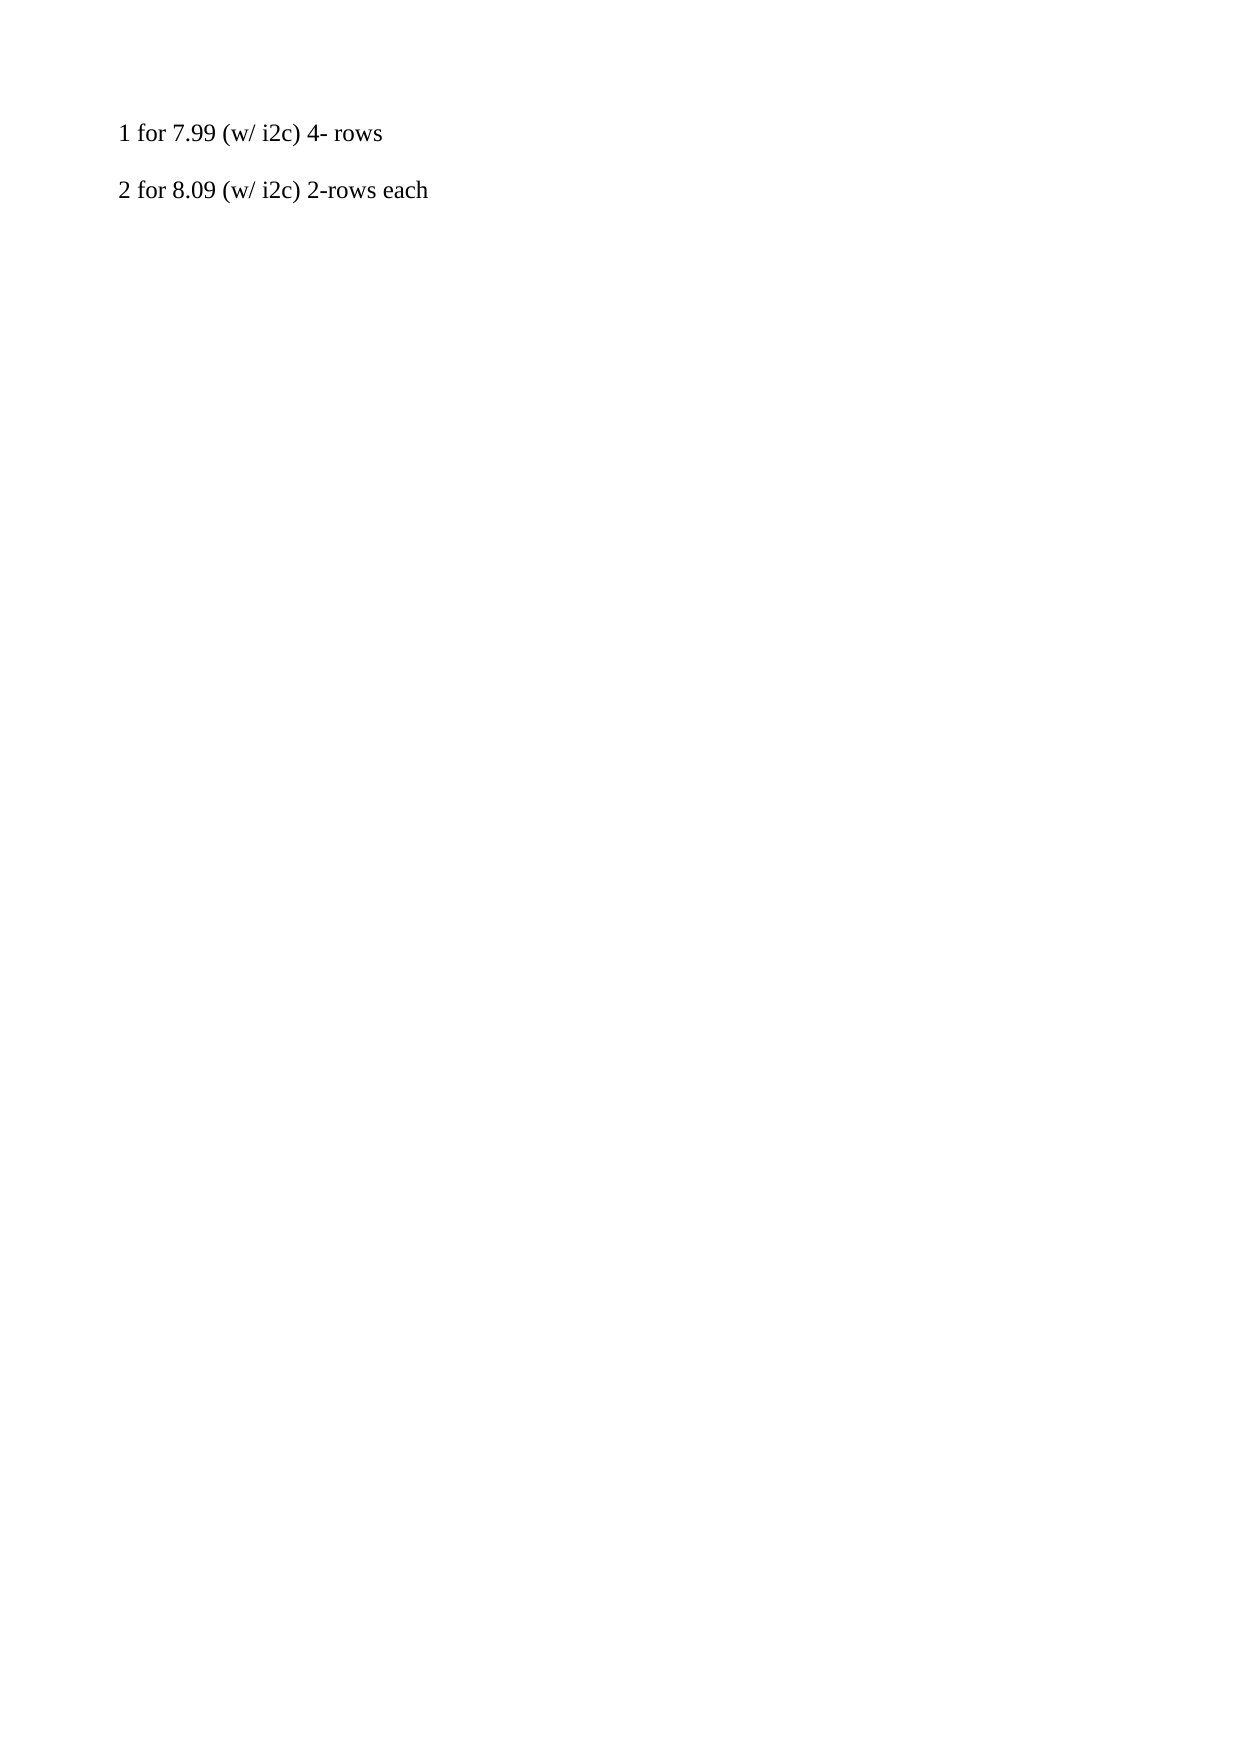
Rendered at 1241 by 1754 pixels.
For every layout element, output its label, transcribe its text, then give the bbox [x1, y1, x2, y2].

text 2 for 8.09 (w/ i2c) 2-rows each [118, 176, 1122, 204]
text 1 for 7.99 (w/ i2c) 4- rows [118, 118, 1122, 147]
